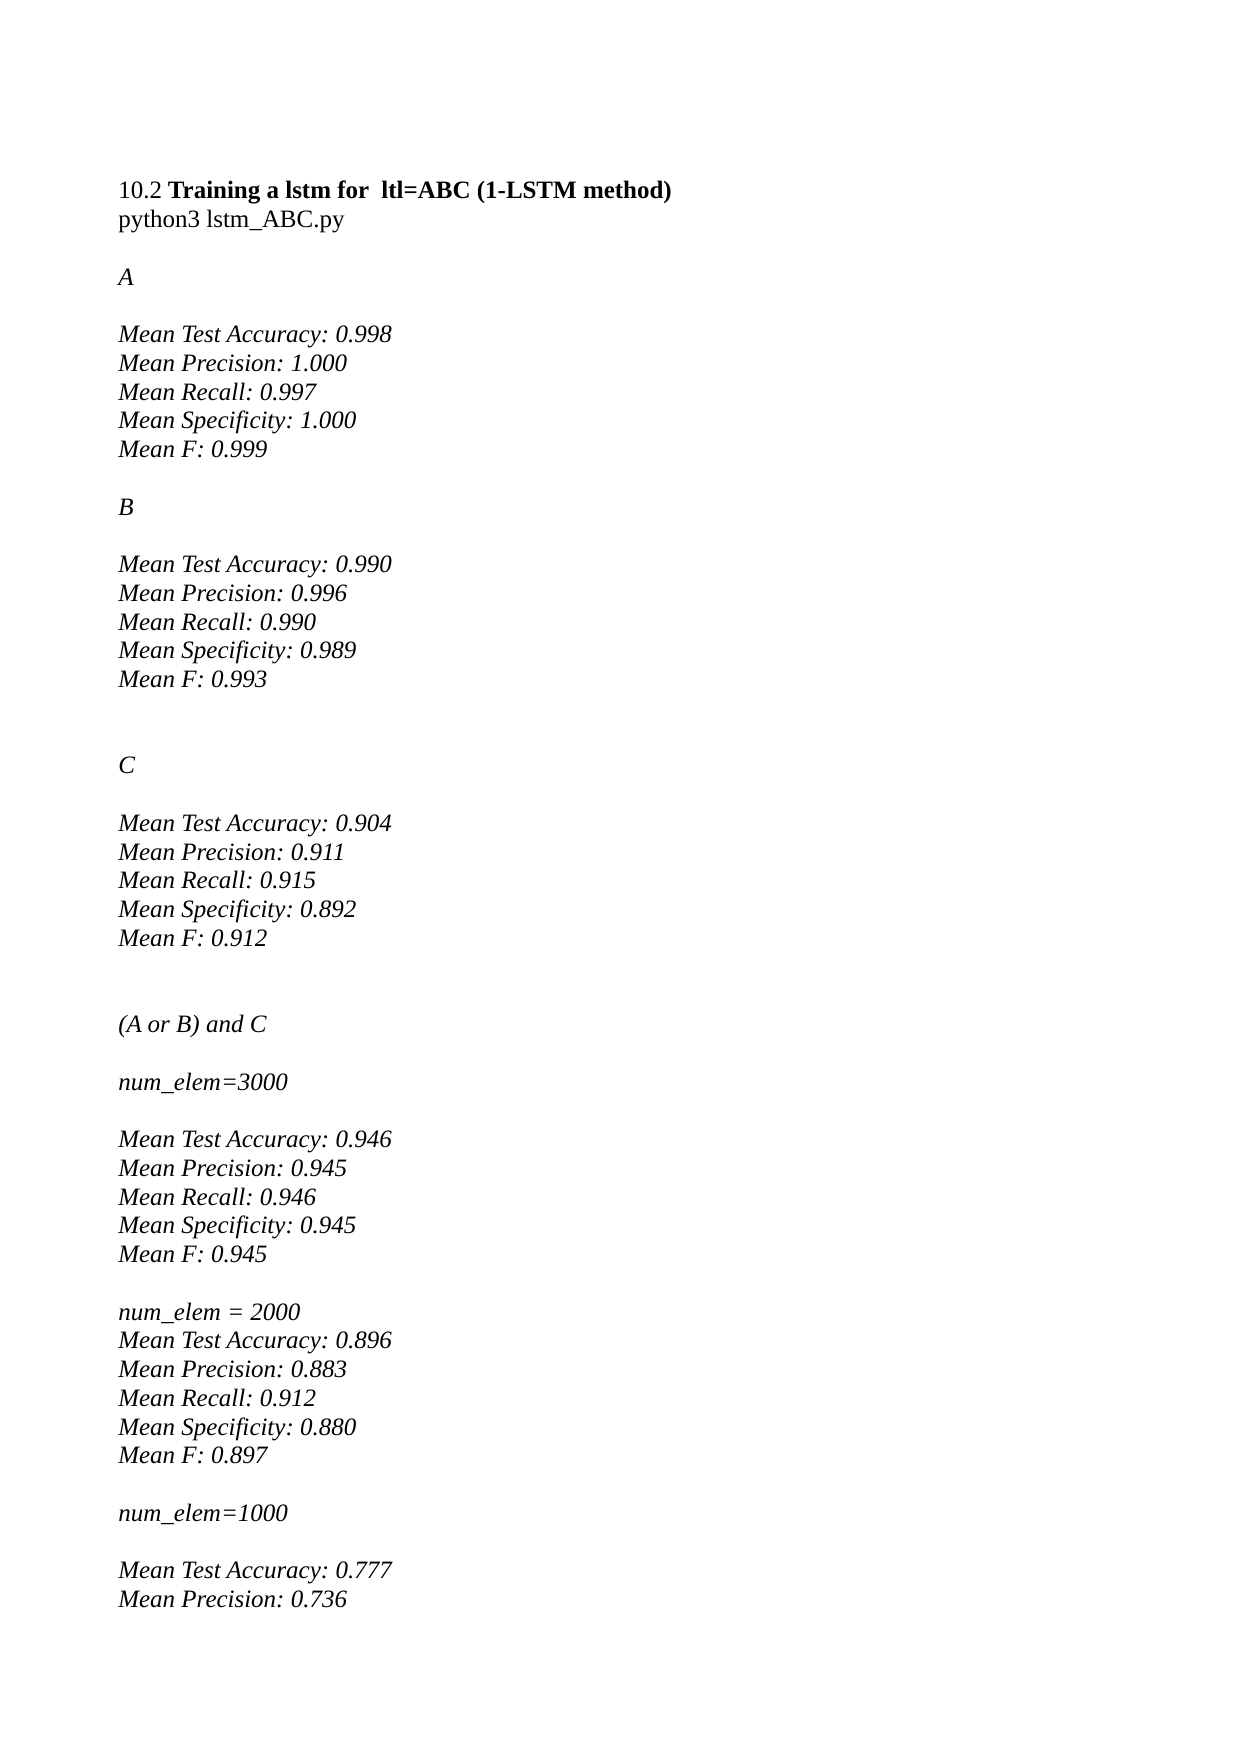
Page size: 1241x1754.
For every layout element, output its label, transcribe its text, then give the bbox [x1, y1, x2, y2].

text num_elem = 2000 [118, 1297, 1122, 1326]
text Mean F: 0.912 [118, 923, 1122, 952]
text Mean Specificity: 1.000 [118, 406, 1122, 434]
text Mean Precision: 0.736 [118, 1584, 1122, 1613]
text Mean Test Accuracy: 0.990 [118, 549, 1122, 578]
text Mean Test Accuracy: 0.896 [118, 1326, 1122, 1354]
text (A or B) and C [118, 1009, 1122, 1038]
text Mean Precision: 0.911 [118, 837, 1122, 866]
text Mean F: 0.897 [118, 1441, 1122, 1469]
text Mean Precision: 0.996 [118, 578, 1122, 607]
text Mean Precision: 0.945 [118, 1153, 1122, 1182]
text Mean F: 0.999 [118, 434, 1122, 463]
text Mean F: 0.993 [118, 664, 1122, 693]
text Mean Specificity: 0.892 [118, 894, 1122, 923]
text Mean Specificity: 0.880 [118, 1412, 1122, 1441]
text num_elem=3000 [118, 1067, 1122, 1096]
text Mean Specificity: 0.945 [118, 1211, 1122, 1239]
text C [118, 751, 1122, 779]
text 10.2 Training a lstm for ltl=ABC (1-LSTM method) [118, 176, 1122, 204]
text Mean Recall: 0.946 [118, 1182, 1122, 1211]
text Mean Recall: 0.997 [118, 377, 1122, 406]
text Mean Precision: 0.883 [118, 1354, 1122, 1383]
text num_elem=1000 [118, 1498, 1122, 1527]
text python3 lstm_ABC.py [118, 204, 1122, 233]
text A [118, 262, 1122, 291]
text Mean Recall: 0.915 [118, 866, 1122, 894]
text Mean Test Accuracy: 0.998 [118, 319, 1122, 348]
text Mean Test Accuracy: 0.904 [118, 808, 1122, 837]
text Mean Precision: 1.000 [118, 348, 1122, 377]
text B [118, 492, 1122, 521]
text Mean Test Accuracy: 0.946 [118, 1124, 1122, 1153]
text Mean Recall: 0.912 [118, 1383, 1122, 1412]
text Mean Recall: 0.990 [118, 607, 1122, 636]
text Mean F: 0.945 [118, 1239, 1122, 1268]
text Mean Test Accuracy: 0.777 [118, 1556, 1122, 1584]
text Mean Specificity: 0.989 [118, 636, 1122, 664]
